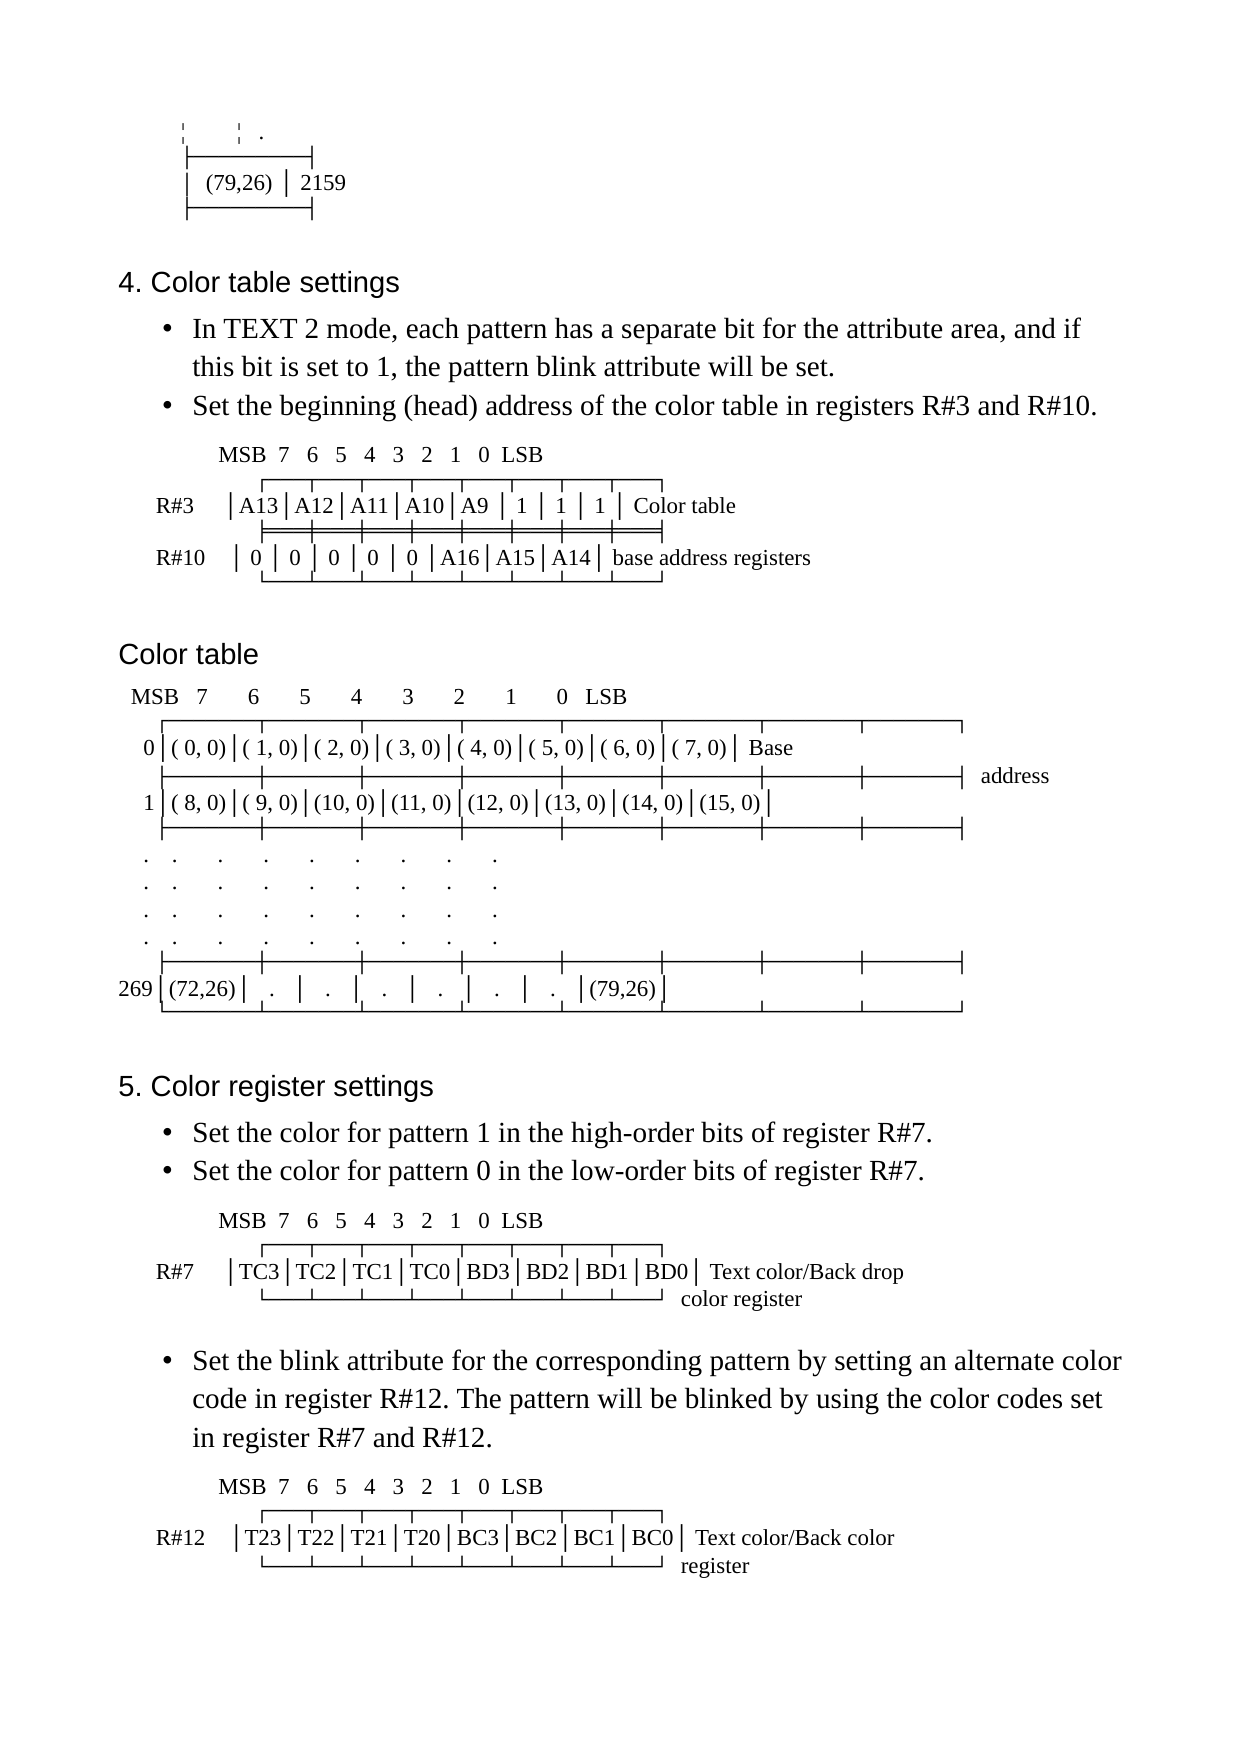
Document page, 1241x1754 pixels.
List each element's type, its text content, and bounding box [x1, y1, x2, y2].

text 269│(72,26)│ . │ . │ . │ . │ . │ . │(79,26)│ [118, 975, 159, 1001]
text R#12 │T23│T22│T21│T20│BC3│BC2│BC1│BC0│ Text color/Back color [118, 1524, 235, 1552]
text R#7 │TC3│TC2│TC1│TC0│BD3│BD2│BD1│BD0│ Text color/Back drop [402, 1258, 457, 1286]
text │ (79,26) │ 2159 [287, 169, 1122, 197]
text ┌───────┬───────┬───────┬───────┬───────┬───────┬───────┬───────┐ [118, 711, 1122, 734]
text R#3 │A13│A12│A11│A10│A9 │ 1 │ 1 │ 1 │ Color table [231, 492, 285, 520]
text R#7 │TC3│TC2│TC1│TC0│BD3│BD2│BD1│BD0│ Text color/Back drop [118, 1258, 229, 1286]
text R#3 │A13│A12│A11│A10│A9 │ 1 │ 1 │ 1 │ Color table [342, 492, 395, 520]
text 269│(72,26)│ . │ . │ . │ . │ . │ . │(79,26)│ [525, 975, 580, 1001]
text R#3 │A13│A12│A11│A10│A9 │ 1 │ 1 │ 1 │ Color table [287, 492, 340, 520]
text 269│(72,26)│ . │ . │ . │ . │ . │ . │(79,26)│ [300, 975, 355, 1001]
list Set the beginning (head) address of the color table in registers R#3 and R#10. [162, 388, 1122, 422]
text 1│( 8, 0)│( 9, 0)│(10, 0)│(11, 0)│(12, 0)│(13, 0)│(14, 0)│(15, 0)│ [769, 789, 1122, 817]
text R#12 │T23│T22│T21│T20│BC3│BC2│BC1│BC0│ Text color/Back color [290, 1524, 341, 1552]
text R#10 │ 0 │ 0 │ 0 │ 0 │ 0 │A16│A15│A14│ base address registers [599, 544, 1122, 571]
text R#12 │T23│T22│T21│T20│BC3│BC2│BC1│BC0│ Text color/Back color [343, 1524, 394, 1552]
text └───┴───┴───┴───┴───┴───┴───┴───┘ color register [118, 1286, 1122, 1313]
text MSB 7 6 5 4 3 2 1 0 LSB [118, 441, 1122, 469]
text ├───────┼───────┼───────┼───────┼───────┼───────┼───────┼───────┤ [118, 817, 1122, 841]
text 1│( 8, 0)│( 9, 0)│(10, 0)│(11, 0)│(12, 0)│(13, 0)│(14, 0)│(15, 0)│ [235, 789, 304, 817]
text R#3 │A13│A12│A11│A10│A9 │ 1 │ 1 │ 1 │ Color table [542, 492, 579, 520]
text R#12 │T23│T22│T21│T20│BC3│BC2│BC1│BC0│ Text color/Back color [682, 1524, 1122, 1552]
text 269│(72,26)│ . │ . │ . │ . │ . │ . │(79,26)│ [413, 975, 467, 1001]
text R#12 │T23│T22│T21│T20│BC3│BC2│BC1│BC0│ Text color/Back color [237, 1524, 288, 1552]
text │ (79,26) │ 2159 [118, 169, 285, 197]
text R#12 │T23│T22│T21│T20│BC3│BC2│BC1│BC0│ Text color/Back color [396, 1524, 447, 1552]
text ┌───┬───┬───┬───┬───┬───┬───┬───┐ [118, 1501, 1122, 1524]
text ├───────┼───────┼───────┼───────┼───────┼───────┼───────┼───────┤ address [118, 762, 1122, 789]
text ├─────────┤ [118, 146, 186, 169]
text 0│( 0, 0)│( 1, 0)│( 2, 0)│( 3, 0)│( 4, 0)│( 5, 0)│( 6, 0)│( 7, 0)│ Base [735, 734, 1122, 762]
text R#3 │A13│A12│A11│A10│A9 │ 1 │ 1 │ 1 │ Color table [118, 492, 229, 520]
text R#7 │TC3│TC2│TC1│TC0│BD3│BD2│BD1│BD0│ Text color/Back drop [459, 1258, 516, 1286]
text R#7 │TC3│TC2│TC1│TC0│BD3│BD2│BD1│BD0│ Text color/Back drop [231, 1258, 286, 1286]
subtitle 4. Color table settings [118, 265, 1122, 298]
text R#3 │A13│A12│A11│A10│A9 │ 1 │ 1 │ 1 │ Color table [620, 492, 1122, 520]
text R#10 │ 0 │ 0 │ 0 │ 0 │ 0 │A16│A15│A14│ base address registers [118, 544, 235, 571]
text MSB 7 6 5 4 3 2 1 0 LSB [118, 1473, 1122, 1501]
text R#12 │T23│T22│T21│T20│BC3│BC2│BC1│BC0│ Text color/Back color [624, 1524, 680, 1552]
text R#3 │A13│A12│A11│A10│A9 │ 1 │ 1 │ 1 │ Color table [581, 492, 618, 520]
text 0│( 0, 0)│( 1, 0)│( 2, 0)│( 3, 0)│( 4, 0)│( 5, 0)│( 6, 0)│( 7, 0)│ Base [378, 734, 447, 762]
list In TEXT 2 mode, each pattern has a separate bit for the attribute area, and if this bit is set to 1, the pattern blink attribute will be set. [162, 311, 1122, 383]
text 0│( 0, 0)│( 1, 0)│( 2, 0)│( 3, 0)│( 4, 0)│( 5, 0)│( 6, 0)│( 7, 0)│ Base [521, 734, 590, 762]
text R#10 │ 0 │ 0 │ 0 │ 0 │ 0 │A16│A15│A14│ base address registers [544, 544, 597, 571]
text 0│( 0, 0)│( 1, 0)│( 2, 0)│( 3, 0)│( 4, 0)│( 5, 0)│( 6, 0)│( 7, 0)│ Base [306, 734, 376, 762]
text 1│( 8, 0)│( 9, 0)│(10, 0)│(11, 0)│(12, 0)│(13, 0)│(14, 0)│(15, 0)│ [384, 789, 458, 817]
text 1│( 8, 0)│( 9, 0)│(10, 0)│(11, 0)│(12, 0)│(13, 0)│(14, 0)│(15, 0)│ [692, 789, 767, 817]
text 269│(72,26)│ . │ . │ . │ . │ . │ . │(79,26)│ [469, 975, 523, 1001]
text MSB 7 6 5 4 3 2 1 0 LSB [118, 1207, 1122, 1234]
text 1│( 8, 0)│( 9, 0)│(10, 0)│(11, 0)│(12, 0)│(13, 0)│(14, 0)│(15, 0)│ [306, 789, 382, 817]
text . . . . . . . . . [118, 868, 1122, 896]
text 269│(72,26)│ . │ . │ . │ . │ . │ . │(79,26)│ [357, 975, 411, 1001]
list Set the color for pattern 0 in the low-order bits of register R#7. [162, 1153, 1122, 1187]
text ├─────────┤ [312, 146, 1122, 169]
text R#7 │TC3│TC2│TC1│TC0│BD3│BD2│BD1│BD0│ Text color/Back drop [345, 1258, 400, 1286]
text 1│( 8, 0)│( 9, 0)│(10, 0)│(11, 0)│(12, 0)│(13, 0)│(14, 0)│(15, 0)│ [537, 789, 612, 817]
text 269│(72,26)│ . │ . │ . │ . │ . │ . │(79,26)│ [665, 975, 1122, 1001]
text ├─────────┤ [187, 157, 311, 169]
text R#10 │ 0 │ 0 │ 0 │ 0 │ 0 │A16│A15│A14│ base address registers [488, 544, 542, 571]
text R#7 │TC3│TC2│TC1│TC0│BD3│BD2│BD1│BD0│ Text color/Back drop [288, 1258, 343, 1286]
text . . . . . . . . . [118, 896, 1122, 923]
text └───┴───┴───┴───┴───┴───┴───┴───┘ register [118, 1552, 1122, 1579]
text . . . . . . . . . [118, 923, 1122, 951]
text ├───────┼───────┼───────┼───────┼───────┼───────┼───────┼───────┤ [118, 951, 1122, 975]
text R#3 │A13│A12│A11│A10│A9 │ 1 │ 1 │ 1 │ Color table [453, 492, 501, 520]
text 0│( 0, 0)│( 1, 0)│( 2, 0)│( 3, 0)│( 4, 0)│( 5, 0)│( 6, 0)│( 7, 0)│ Base [664, 734, 733, 762]
text 269│(72,26)│ . │ . │ . │ . │ . │ . │(79,26)│ [244, 975, 298, 1001]
text └───┴───┴───┴───┴───┴───┴───┴───┘ [118, 571, 1122, 595]
text 1│( 8, 0)│( 9, 0)│(10, 0)│(11, 0)│(12, 0)│(13, 0)│(14, 0)│(15, 0)│ [614, 789, 690, 817]
text R#3 │A13│A12│A11│A10│A9 │ 1 │ 1 │ 1 │ Color table [503, 492, 540, 520]
subtitle Color table [118, 637, 1122, 670]
text ├─────────┤ [118, 197, 1122, 221]
text R#7 │TC3│TC2│TC1│TC0│BD3│BD2│BD1│BD0│ Text color/Back drop [518, 1258, 576, 1286]
text R#12 │T23│T22│T21│T20│BC3│BC2│BC1│BC0│ Text color/Back color [507, 1524, 564, 1552]
text └───────┴───────┴───────┴───────┴───────┴───────┴───────┴───────┘ [118, 1001, 1122, 1025]
text R#10 │ 0 │ 0 │ 0 │ 0 │ 0 │A16│A15│A14│ base address registers [432, 544, 486, 571]
text ├─────────┤ [187, 146, 311, 156]
text 0│( 0, 0)│( 1, 0)│( 2, 0)│( 3, 0)│( 4, 0)│( 5, 0)│( 6, 0)│( 7, 0)│ Base [235, 734, 304, 762]
text 0│( 0, 0)│( 1, 0)│( 2, 0)│( 3, 0)│( 4, 0)│( 5, 0)│( 6, 0)│( 7, 0)│ Base [449, 734, 519, 762]
text R#12 │T23│T22│T21│T20│BC3│BC2│BC1│BC0│ Text color/Back color [449, 1524, 505, 1552]
text 1│( 8, 0)│( 9, 0)│(10, 0)│(11, 0)│(12, 0)│(13, 0)│(14, 0)│(15, 0)│ [163, 789, 233, 817]
subtitle 5. Color register settings [118, 1069, 1122, 1102]
text ¦ ¦ . [118, 118, 1122, 146]
text ┌───┬───┬───┬───┬───┬───┬───┬───┐ [118, 469, 1122, 492]
text 0│( 0, 0)│( 1, 0)│( 2, 0)│( 3, 0)│( 4, 0)│( 5, 0)│( 6, 0)│( 7, 0)│ Base [163, 734, 233, 762]
text ╞═══╪═══╪═══╪═══╪═══╪═══╪═══╪═══╡ [118, 520, 1122, 544]
text 1│( 8, 0)│( 9, 0)│(10, 0)│(11, 0)│(12, 0)│(13, 0)│(14, 0)│(15, 0)│ [460, 789, 535, 817]
text MSB 7 6 5 4 3 2 1 0 LSB [118, 683, 1122, 711]
text R#3 │A13│A12│A11│A10│A9 │ 1 │ 1 │ 1 │ Color table [397, 492, 451, 520]
text 269│(72,26)│ . │ . │ . │ . │ . │ . │(79,26)│ [161, 975, 242, 1001]
text R#7 │TC3│TC2│TC1│TC0│BD3│BD2│BD1│BD0│ Text color/Back drop [578, 1258, 635, 1286]
text ┌───┬───┬───┬───┬───┬───┬───┬───┐ [118, 1234, 1122, 1258]
text 269│(72,26)│ . │ . │ . │ . │ . │ . │(79,26)│ [582, 975, 663, 1001]
text R#7 │TC3│TC2│TC1│TC0│BD3│BD2│BD1│BD0│ Text color/Back drop [637, 1258, 695, 1286]
text 0│( 0, 0)│( 1, 0)│( 2, 0)│( 3, 0)│( 4, 0)│( 5, 0)│( 6, 0)│( 7, 0)│ Base [592, 734, 662, 762]
text R#7 │TC3│TC2│TC1│TC0│BD3│BD2│BD1│BD0│ Text color/Back drop [697, 1258, 1122, 1286]
text . . . . . . . . . [118, 841, 1122, 868]
text R#12 │T23│T22│T21│T20│BC3│BC2│BC1│BC0│ Text color/Back color [566, 1524, 622, 1552]
list Set the blink attribute for the corresponding pattern by setting an alternate color code in register R#12. The pattern will be blinked by using the color codes set in register R#7 and R#12. [162, 1343, 1122, 1453]
list Set the color for pattern 1 in the high-order bits of register R#7. [162, 1115, 1122, 1148]
